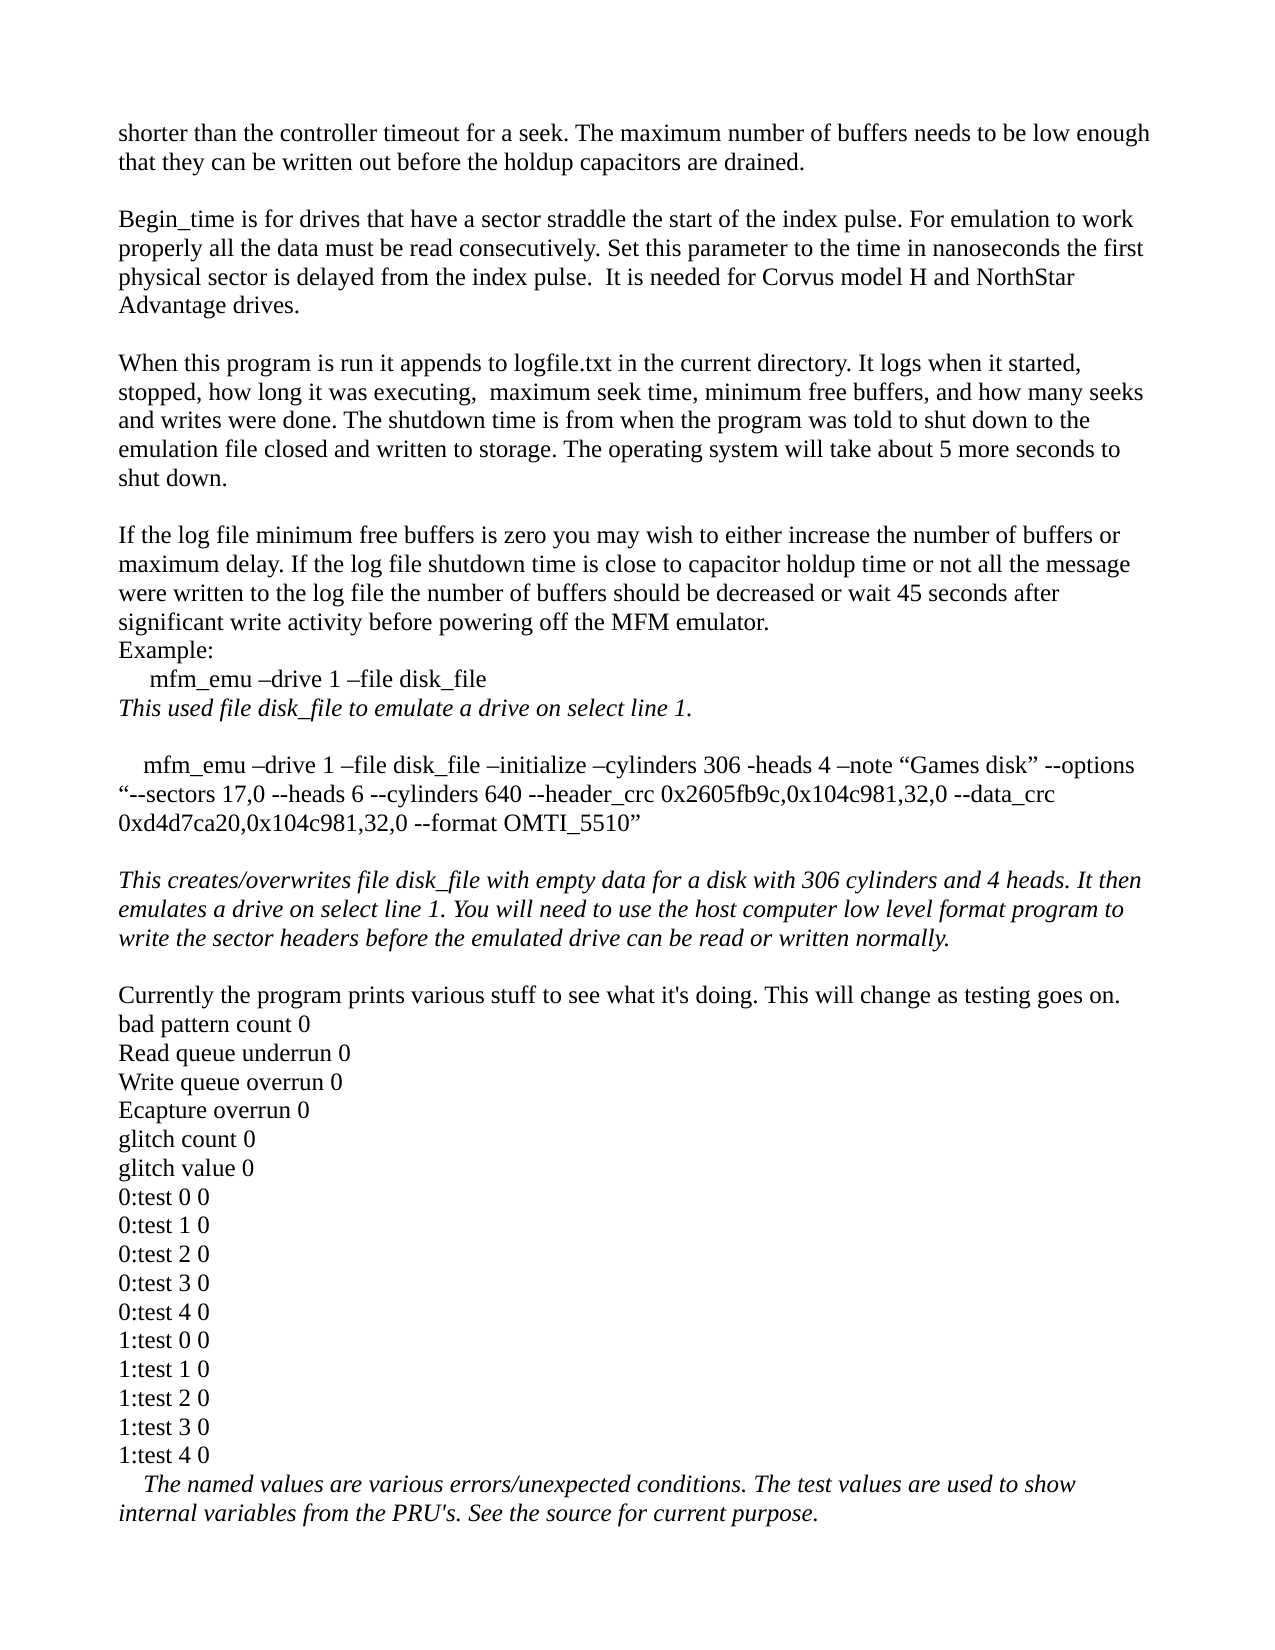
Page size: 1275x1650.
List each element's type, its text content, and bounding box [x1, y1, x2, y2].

text This creates/overwrites file disk_file with empty data for a disk with 306 cylinders and 4 heads. It then emulates a drive on select line 1. You will need to use the host computer low level format program to write the sector headers before the emulated drive can be read or written normally. [118, 866, 1157, 952]
text This used file disk_file to emulate a drive on select line 1. [118, 693, 1157, 722]
text Currently the program prints various stuff to see what it's doing. This will change as testing goes on. [118, 981, 1157, 1009]
text glitch value 0 [118, 1153, 1157, 1182]
text mfm_emu –drive 1 –file disk_file –initialize –cylinders 306 -heads 4 –note “Games disk” --options “--sectors 17,0 --heads 6 --cylinders 640 --header_crc 0x2605fb9c,0x104c981,32,0 --data_crc 0xd4d7ca20,0x104c981,32,0 --format OMTI_5510” [118, 751, 1157, 837]
text When this program is run it appends to logfile.txt in the current directory. It logs when it started, stopped, how long it was executing, maximum seek time, minimum free buffers, and how many seeks and writes were done. The shutdown time is from when the program was told to shut down to the emulation file closed and written to storage. The operating system will take about 5 more seconds to shut down. [118, 348, 1157, 492]
text Begin_time is for drives that have a sector straddle the start of the index pulse. For emulation to work properly all the data must be read consecutively. Set this parameter to the time in nanoseconds the first physical sector is delayed from the index pulse. It is needed for Corvus model H and NorthStar Advantage drives. [118, 204, 1157, 319]
text glitch count 0 [118, 1124, 1157, 1153]
text 1:test 1 0 [118, 1354, 1157, 1383]
text bad pattern count 0 [118, 1009, 1157, 1038]
text 0:test 3 0 [118, 1268, 1157, 1297]
text 1:test 4 0 [118, 1441, 1157, 1469]
text If the log file minimum free buffers is zero you may wish to either increase the number of buffers or maximum delay. If the log file shutdown time is close to capacitor holdup time or not all the message were written to the log file the number of buffers should be decreased or wait 45 seconds after significant write activity before powering off the MFM emulator. [118, 521, 1157, 636]
text Example: [118, 636, 1157, 664]
text 0:test 4 0 [118, 1297, 1157, 1326]
text shorter than the controller timeout for a seek. The maximum number of buffers needs to be low enough that they can be written out before the holdup capacitors are drained. [118, 118, 1157, 176]
text Write queue overrun 0 [118, 1067, 1157, 1096]
text mfm_emu –drive 1 –file disk_file [118, 664, 1157, 693]
text The named values are various errors/unexpected conditions. The test values are used to show internal variables from the PRU's. See the source for current purpose. [118, 1469, 1157, 1527]
text Read queue underrun 0 [118, 1038, 1157, 1067]
text 1:test 2 0 [118, 1383, 1157, 1412]
text 0:test 0 0 [118, 1182, 1157, 1211]
text 0:test 1 0 [118, 1211, 1157, 1239]
text 1:test 3 0 [118, 1412, 1157, 1441]
text 0:test 2 0 [118, 1239, 1157, 1268]
text Ecapture overrun 0 [118, 1096, 1157, 1124]
text 1:test 0 0 [118, 1326, 1157, 1354]
